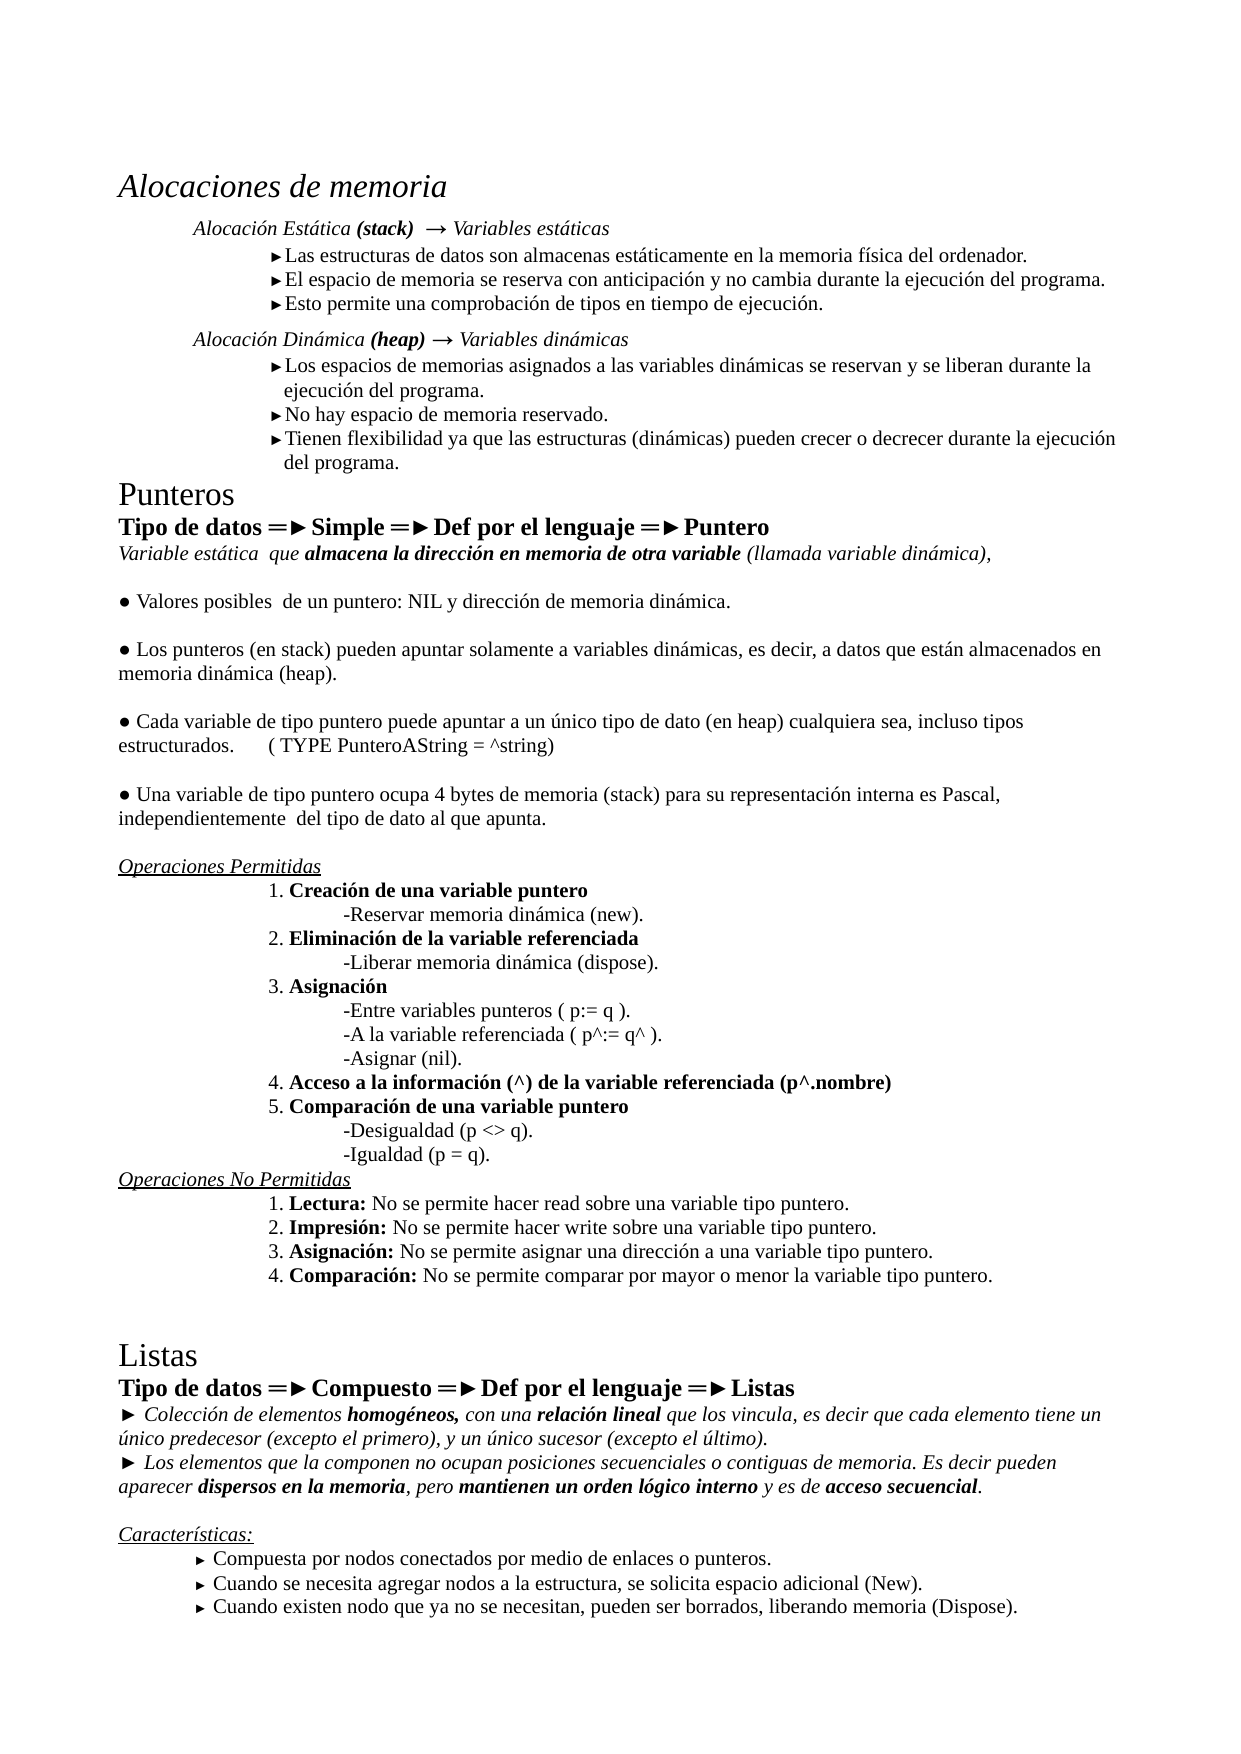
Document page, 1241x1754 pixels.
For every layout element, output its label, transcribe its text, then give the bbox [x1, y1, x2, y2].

text -Reservar memoria dinámica (new). [118, 902, 1122, 926]
text Alocación Dinámica (heap)→Variables dinámicas [118, 315, 1122, 353]
text ►No hay espacio de memoria reservado. [118, 402, 1122, 426]
text Operaciones No Permitidas [118, 1166, 1122, 1191]
text ►Las estructuras de datos son almacenas estáticamente en la memoria física del ordenador. [118, 243, 1122, 267]
text ► Los elementos que la componen no ocupan posiciones secuenciales o contiguas de memoria. Es decir pueden aparecer dispersos en la memoria, pero mantienen un orden lógico interno y es de acceso secuencial. [118, 1450, 1122, 1498]
text ►Los espacios de memorias asignados a las variables dinámicas se reservan y se liberan durante la ejecución del programa. [118, 353, 1122, 402]
text ►Tienen flexibilidad ya que las estructuras (dinámicas) pueden crecer o decrecer durante la ejecución del programa. [118, 426, 1122, 474]
text 3. Asignación: No se permite asignar una dirección a una variable tipo puntero. [118, 1239, 1122, 1263]
text ►Esto permite una comprobación de tipos en tiempo de ejecución. [118, 291, 1122, 315]
text ● Una variable de tipo puntero ocupa 4 bytes de memoria (stack) para su representación interna es Pascal, independientemente del tipo de dato al que apunta. [118, 781, 1122, 829]
text Listas [118, 1335, 1122, 1373]
text -Desigualdad (p <> q). [118, 1118, 1122, 1142]
text ● Los punteros (en stack) pueden apuntar solamente a variables dinámicas, es decir, a datos que están almacenados en memoria dinámica (heap). [118, 637, 1122, 685]
text 4. Comparación: No se permite comparar por mayor o menor la variable tipo puntero. [118, 1263, 1122, 1287]
text Tipo de datos ═►Simple ═►Def por el lenguaje ═►Puntero [118, 512, 1122, 541]
text 1. Creación de una variable puntero [118, 878, 1122, 902]
text -Liberar memoria dinámica (dispose). [118, 950, 1122, 974]
text Características: [118, 1522, 1122, 1546]
text -Entre variables punteros ( p:= q ). [118, 998, 1122, 1022]
text -Asignar (nil). [118, 1046, 1122, 1070]
text 2. Eliminación de la variable referenciada [118, 926, 1122, 950]
text ► Colección de elementos homogéneos, con una relación lineal que los vincula, es decir que cada elemento tiene un único predecesor (excepto el primero), y un único sucesor (excepto el último). [118, 1402, 1122, 1450]
text 1. Lectura: No se permite hacer read sobre una variable tipo puntero. [118, 1191, 1122, 1214]
text -Igualdad (p = q). [118, 1142, 1122, 1166]
text ● Valores posibles de un puntero: NIL y dirección de memoria dinámica. [118, 589, 1122, 613]
text 3. Asignación [118, 974, 1122, 998]
text Operaciones Permitidas [118, 854, 1122, 878]
text Alocaciones de memoria [118, 166, 1122, 204]
text Variable estática que almacena la dirección en memoria de otra variable (llamada variable dinámica), [118, 541, 1122, 565]
text Punteros [118, 474, 1122, 512]
text 2. Impresión: No se permite hacer write sobre una variable tipo puntero. [118, 1214, 1122, 1239]
text 4. Acceso a la información (^) de la variable referenciada (p^.nombre) [118, 1070, 1122, 1094]
text Alocación Estática (stack) →Variables estáticas [118, 204, 1122, 243]
text ► Compuesta por nodos conectados por medio de enlaces o punteros. [118, 1546, 1122, 1570]
text ► Cuando se necesita agregar nodos a la estructura, se solicita espacio adicional (New). [118, 1570, 1122, 1594]
text Tipo de datos ═►Compuesto ═►Def por el lenguaje ═►Listas [118, 1373, 1122, 1402]
text ► Cuando existen nodo que ya no se necesitan, pueden ser borrados, liberando memoria (Dispose). [118, 1594, 1122, 1618]
text ►El espacio de memoria se reserva con anticipación y no cambia durante la ejecución del programa. [118, 267, 1122, 291]
text 5. Comparación de una variable puntero [118, 1094, 1122, 1118]
text ● Cada variable de tipo puntero puede apuntar a un único tipo de dato (en heap) cualquiera sea, incluso tipos estructurados. ( TYPE PunteroAString = ^string) [118, 709, 1122, 757]
text -A la variable referenciada ( p^:= q^ ). [118, 1022, 1122, 1046]
